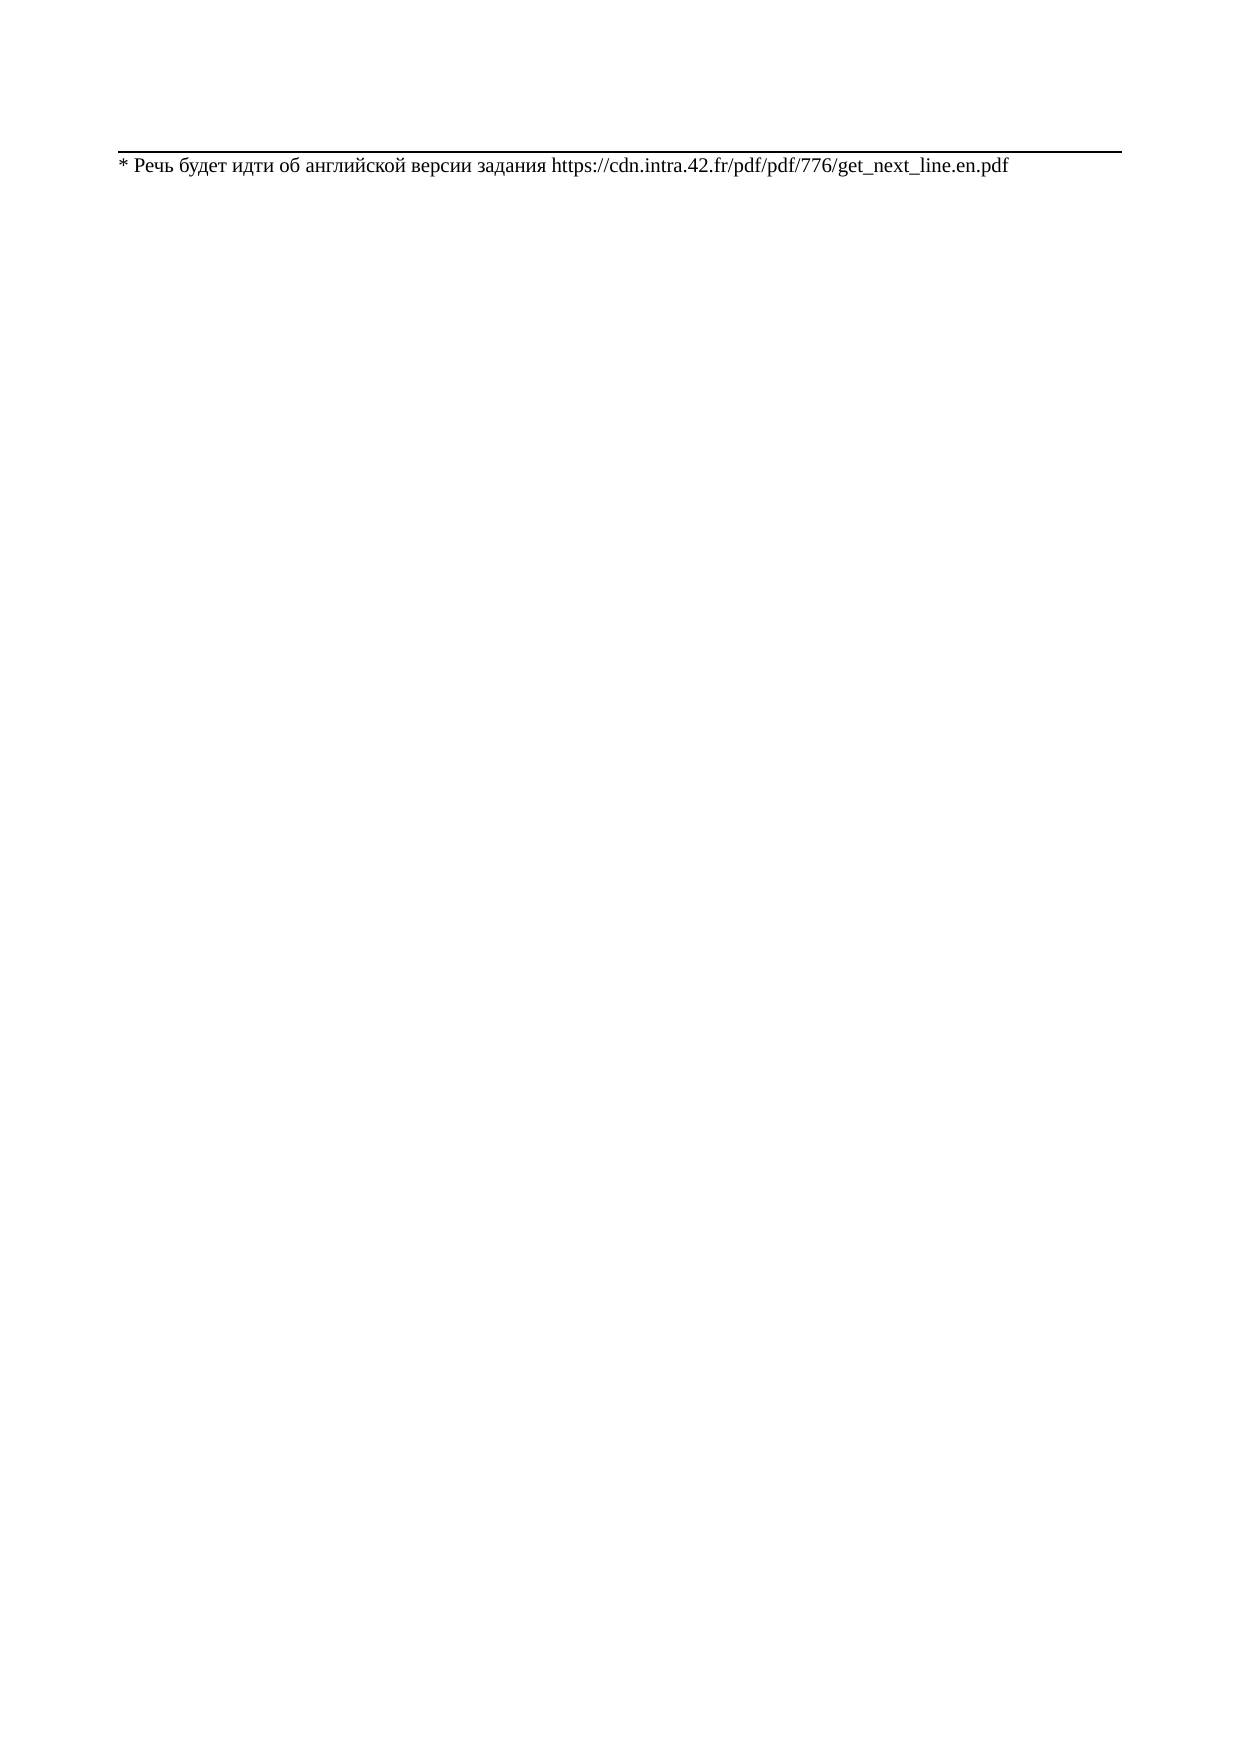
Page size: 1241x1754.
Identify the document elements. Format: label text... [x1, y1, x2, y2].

text * Речь будет идти об английской версии задания https://cdn.intra.42.fr/pdf/pdf/776/get_next_line.en.pdf [118, 153, 1122, 177]
